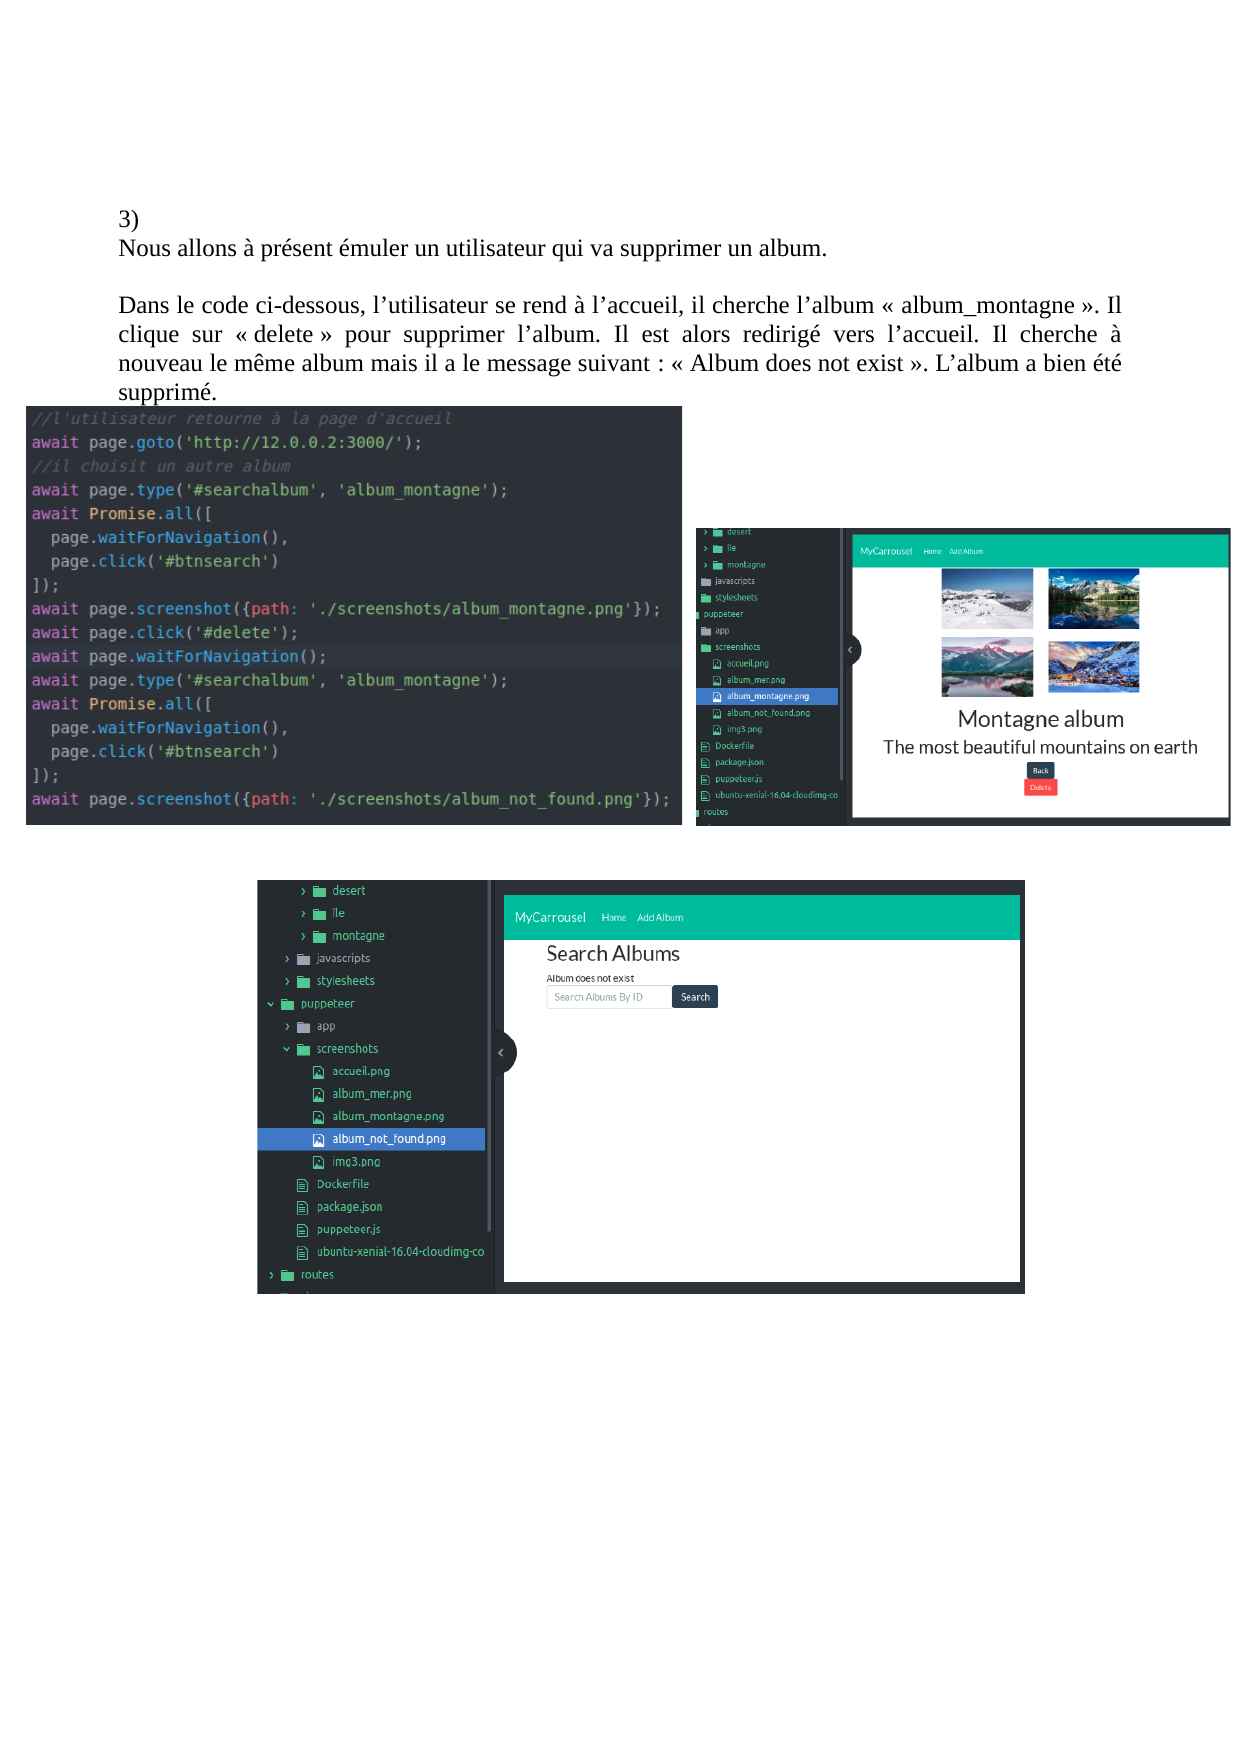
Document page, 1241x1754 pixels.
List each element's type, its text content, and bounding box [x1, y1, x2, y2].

text 3) [118, 204, 1122, 233]
text Dans le code ci-dessous, l’utilisateur se rend à l’accueil, il cherche l’album « album_montagne ». Il clique sur « delete » pour supprimer l’album. Il est alors redirigé vers l’accueil. Il cherche à nouveau le même album mais il a le message suivant : « Album does not exist ». L’album a bien été supprimé. [118, 291, 1122, 406]
picture [26, 406, 683, 825]
picture [257, 880, 1025, 1294]
picture [696, 528, 1231, 826]
text Nous allons à présent émuler un utilisateur qui va supprimer un album. [118, 233, 1122, 262]
